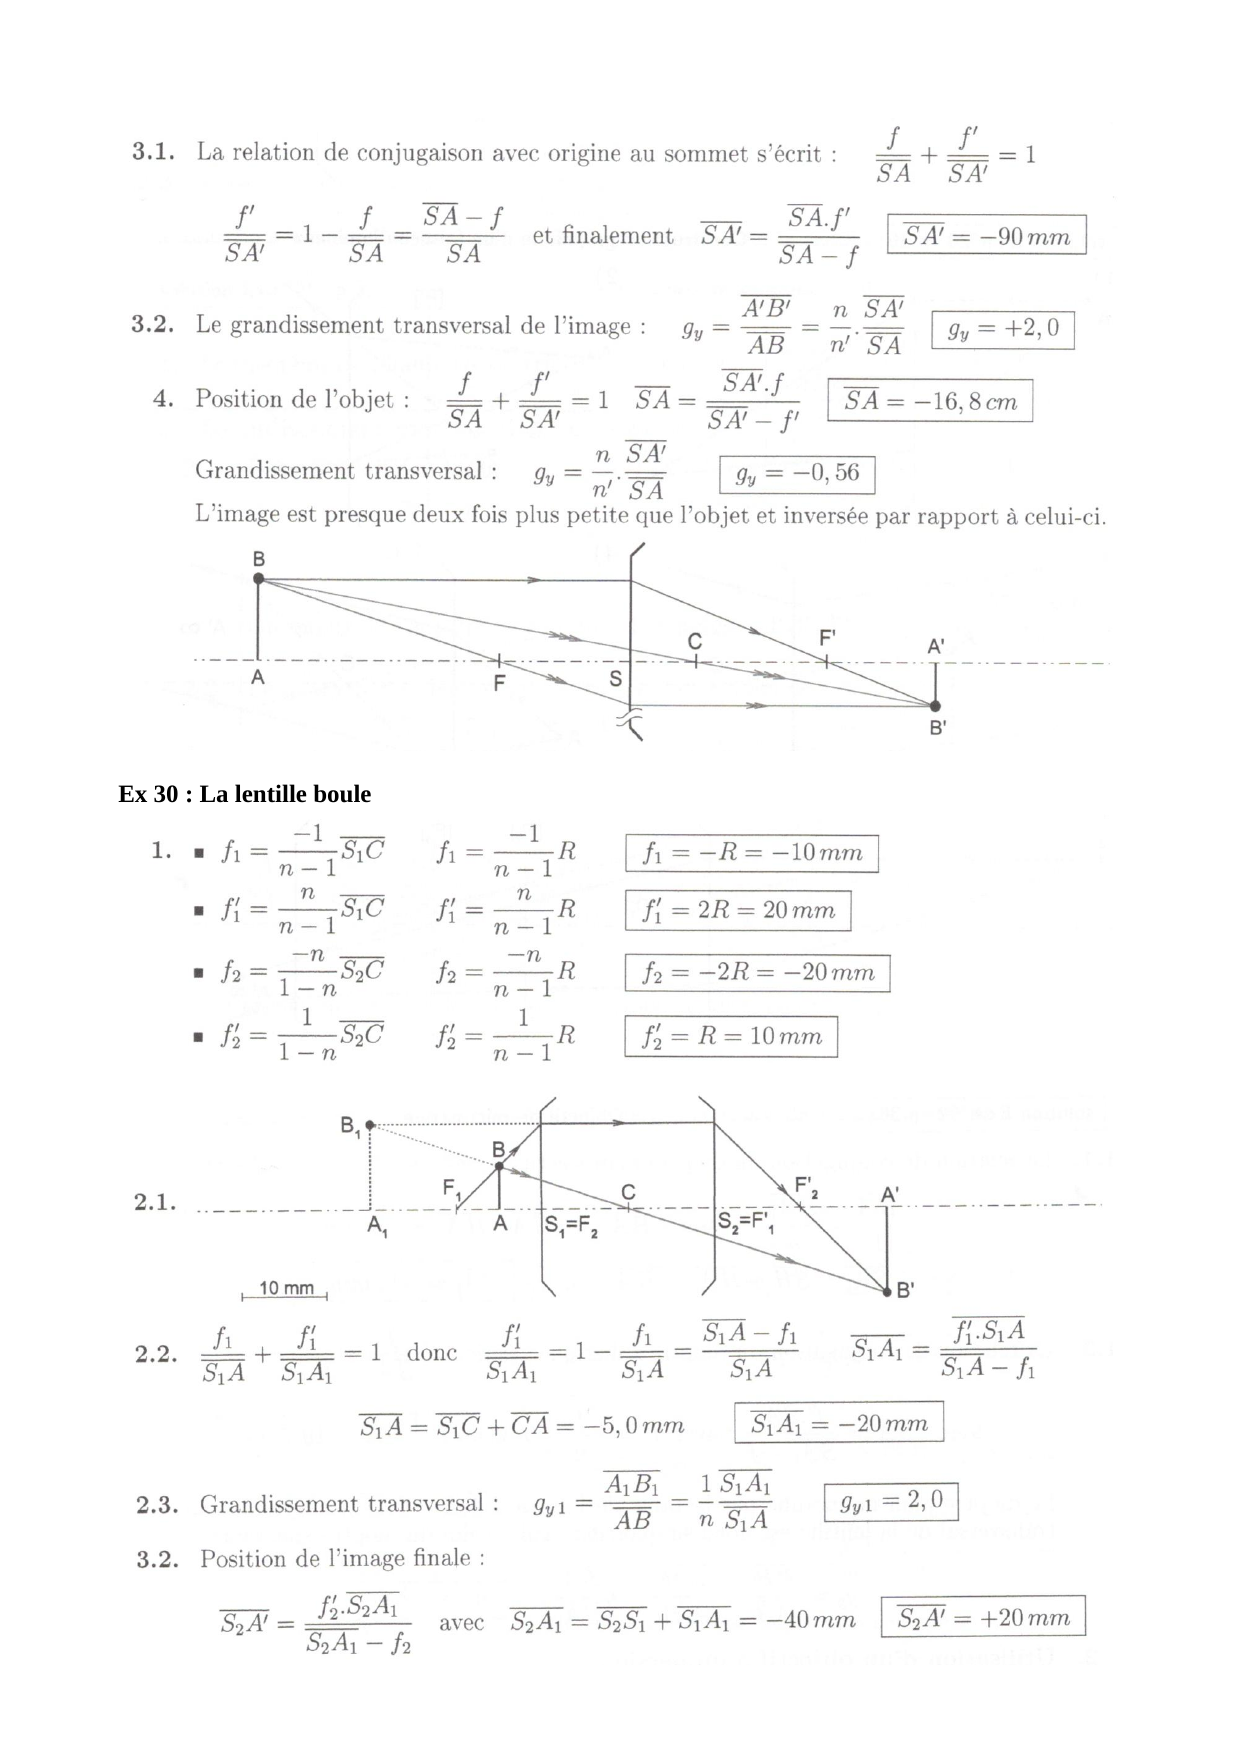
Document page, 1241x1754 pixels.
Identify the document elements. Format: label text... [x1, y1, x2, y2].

text Ex 30 : La lentille boule [118, 779, 1122, 808]
